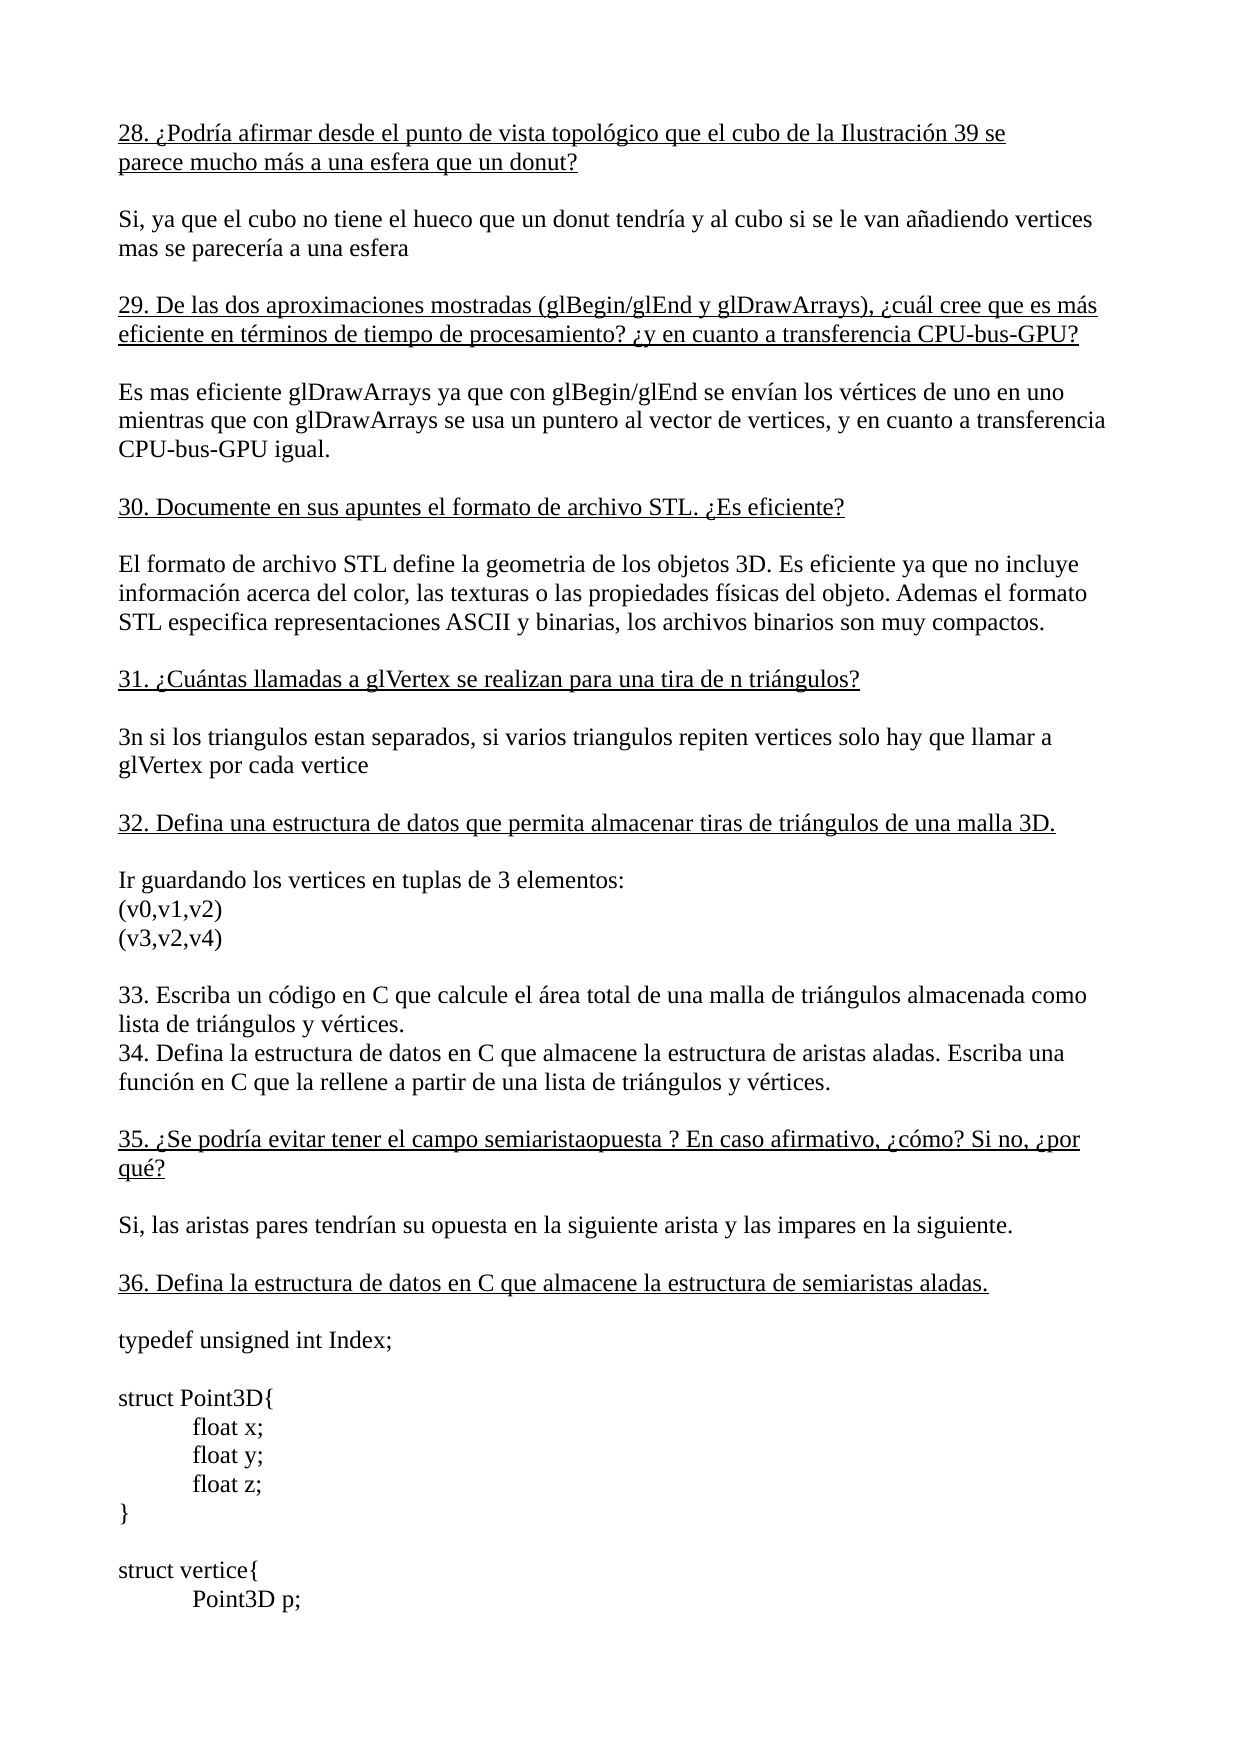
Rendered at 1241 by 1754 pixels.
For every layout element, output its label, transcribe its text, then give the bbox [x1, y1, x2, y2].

text (v0,v1,v2) [118, 894, 1122, 923]
text 34. Defina la estructura de datos en C que almacene la estructura de aristas aladas. Escriba una función en C que la rellene a partir de una lista de triángulos y vértices. [118, 1038, 1122, 1096]
text qué? [118, 1153, 1122, 1182]
text (v3,v2,v4) [118, 923, 1122, 952]
text Si, las aristas pares tendrían su opuesta en la siguiente arista y las impares en la siguiente. [118, 1211, 1122, 1239]
text Point3D p; [118, 1584, 1122, 1613]
text Ir guardando los vertices en tuplas de 3 elementos: [118, 866, 1122, 894]
text 36. Defina la estructura de datos en C que almacene la estructura de semiaristas aladas. [118, 1268, 1122, 1297]
text 29. De las dos aproximaciones mostradas (glBegin/glEnd y glDrawArrays), ¿cuál cree que es más [118, 291, 1122, 319]
text parece mucho más a una esfera que un donut? [118, 147, 1122, 176]
text El formato de archivo STL define la geometria de los objetos 3D. Es eficiente ya que no incluye información acerca del color, las texturas o las propiedades físicas del objeto. Ademas el formato STL especifica representaciones ASCII y binarias, los archivos binarios son muy compactos. [118, 549, 1122, 636]
text typedef unsigned int Index; [118, 1326, 1122, 1354]
text 28. ¿Podría afirmar desde el punto de vista topológico que el cubo de la Ilustración 39 se [118, 118, 1122, 147]
text struct vertice{ [118, 1556, 1122, 1584]
text 30. Documente en sus apuntes el formato de archivo STL. ¿Es eficiente? [118, 492, 1122, 521]
text struct Point3D{ [118, 1383, 1122, 1412]
text eficiente en términos de tiempo de procesamiento? ¿y en cuanto a transferencia CPU-bus-GPU? [118, 319, 1122, 348]
text Si, ya que el cubo no tiene el hueco que un donut tendría y al cubo si se le van añadiendo vertices mas se parecería a una esfera [118, 204, 1122, 262]
text 35. ¿Se podría evitar tener el campo semiaristaopuesta ? En caso afirmativo, ¿cómo? Si no, ¿por [118, 1124, 1122, 1153]
text 31. ¿Cuántas llamadas a glVertex se realizan para una tira de n triángulos? [118, 664, 1122, 693]
text float y; [118, 1441, 1122, 1469]
text float z; [118, 1469, 1122, 1498]
text } [118, 1498, 1122, 1527]
text float x; [118, 1412, 1122, 1441]
text Es mas eficiente glDrawArrays ya que con glBegin/glEnd se envían los vértices de uno en uno mientras que con glDrawArrays se usa un puntero al vector de vertices, y en cuanto a transferencia CPU-bus-GPU igual. [118, 377, 1122, 463]
text 33. Escriba un código en C que calcule el área total de una malla de triángulos almacenada como lista de triángulos y vértices. [118, 981, 1122, 1038]
text 3n si los triangulos estan separados, si varios triangulos repiten vertices solo hay que llamar a glVertex por cada vertice [118, 722, 1122, 779]
text 32. Defina una estructura de datos que permita almacenar tiras de triángulos de una malla 3D. [118, 808, 1122, 837]
